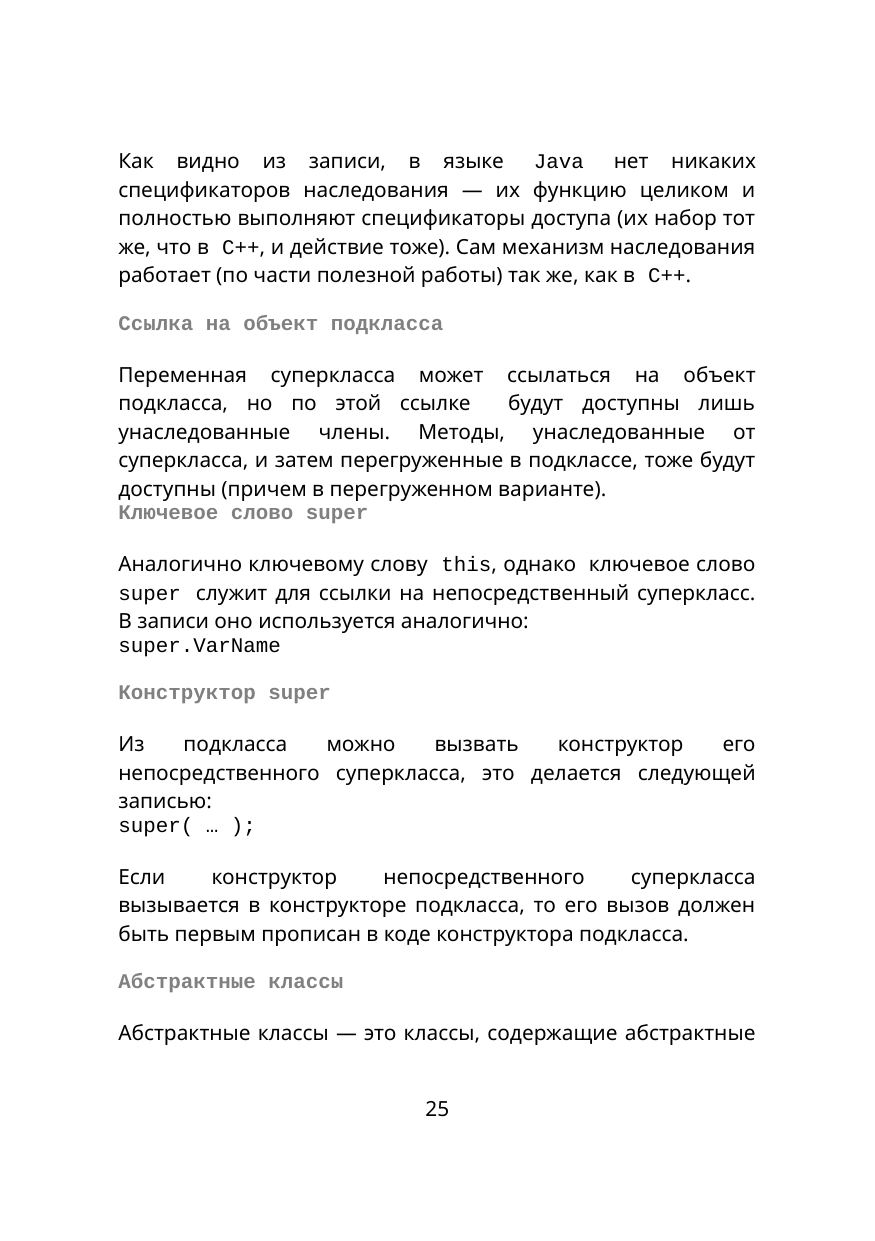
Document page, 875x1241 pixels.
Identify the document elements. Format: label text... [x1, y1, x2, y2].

text super.VarName [118, 635, 756, 659]
text Ссылка на объект подкласса [118, 313, 756, 336]
text Как видно из записи, в языке Java нет никаких спецификаторов наследования — их функцию целиком и полностью выполняют спецификаторы доступа (их набор тот же, что в C++, и действие тоже). Сам механизм наследования работает (по части полезной работы) так же, как в C++. [118, 147, 756, 289]
text Из подкласса можно вызвать конструктор его непосредственного суперкласса, это делается следующей записью: [118, 729, 756, 815]
text Аналогично ключевому слову this, однако ключевое слово super служит для ссылки на непосредственный суперкласс. В записи оно используется аналогично: [118, 549, 756, 635]
text Конструктор super [118, 682, 756, 706]
text Абстрактные классы [118, 971, 756, 995]
text Ключевое слово super [118, 502, 756, 526]
text Переменная суперкласса может ссылаться на объект подкласса, но по этой ссылке будут доступны лишь унаследованные члены. Методы, унаследованные от суперкласса, и затем перегруженные в подклассе, тоже будут доступны (причем в перегруженном варианте). [118, 360, 756, 502]
text super( … ); [118, 815, 756, 838]
text Абстрактные классы — это классы, содержащие абстрактные [118, 1018, 756, 1047]
text Если конструктор непосредственного суперкласса вызывается в конструкторе подкласса, то его вызов должен быть первым прописан в коде конструктора подкласса. [118, 862, 756, 947]
